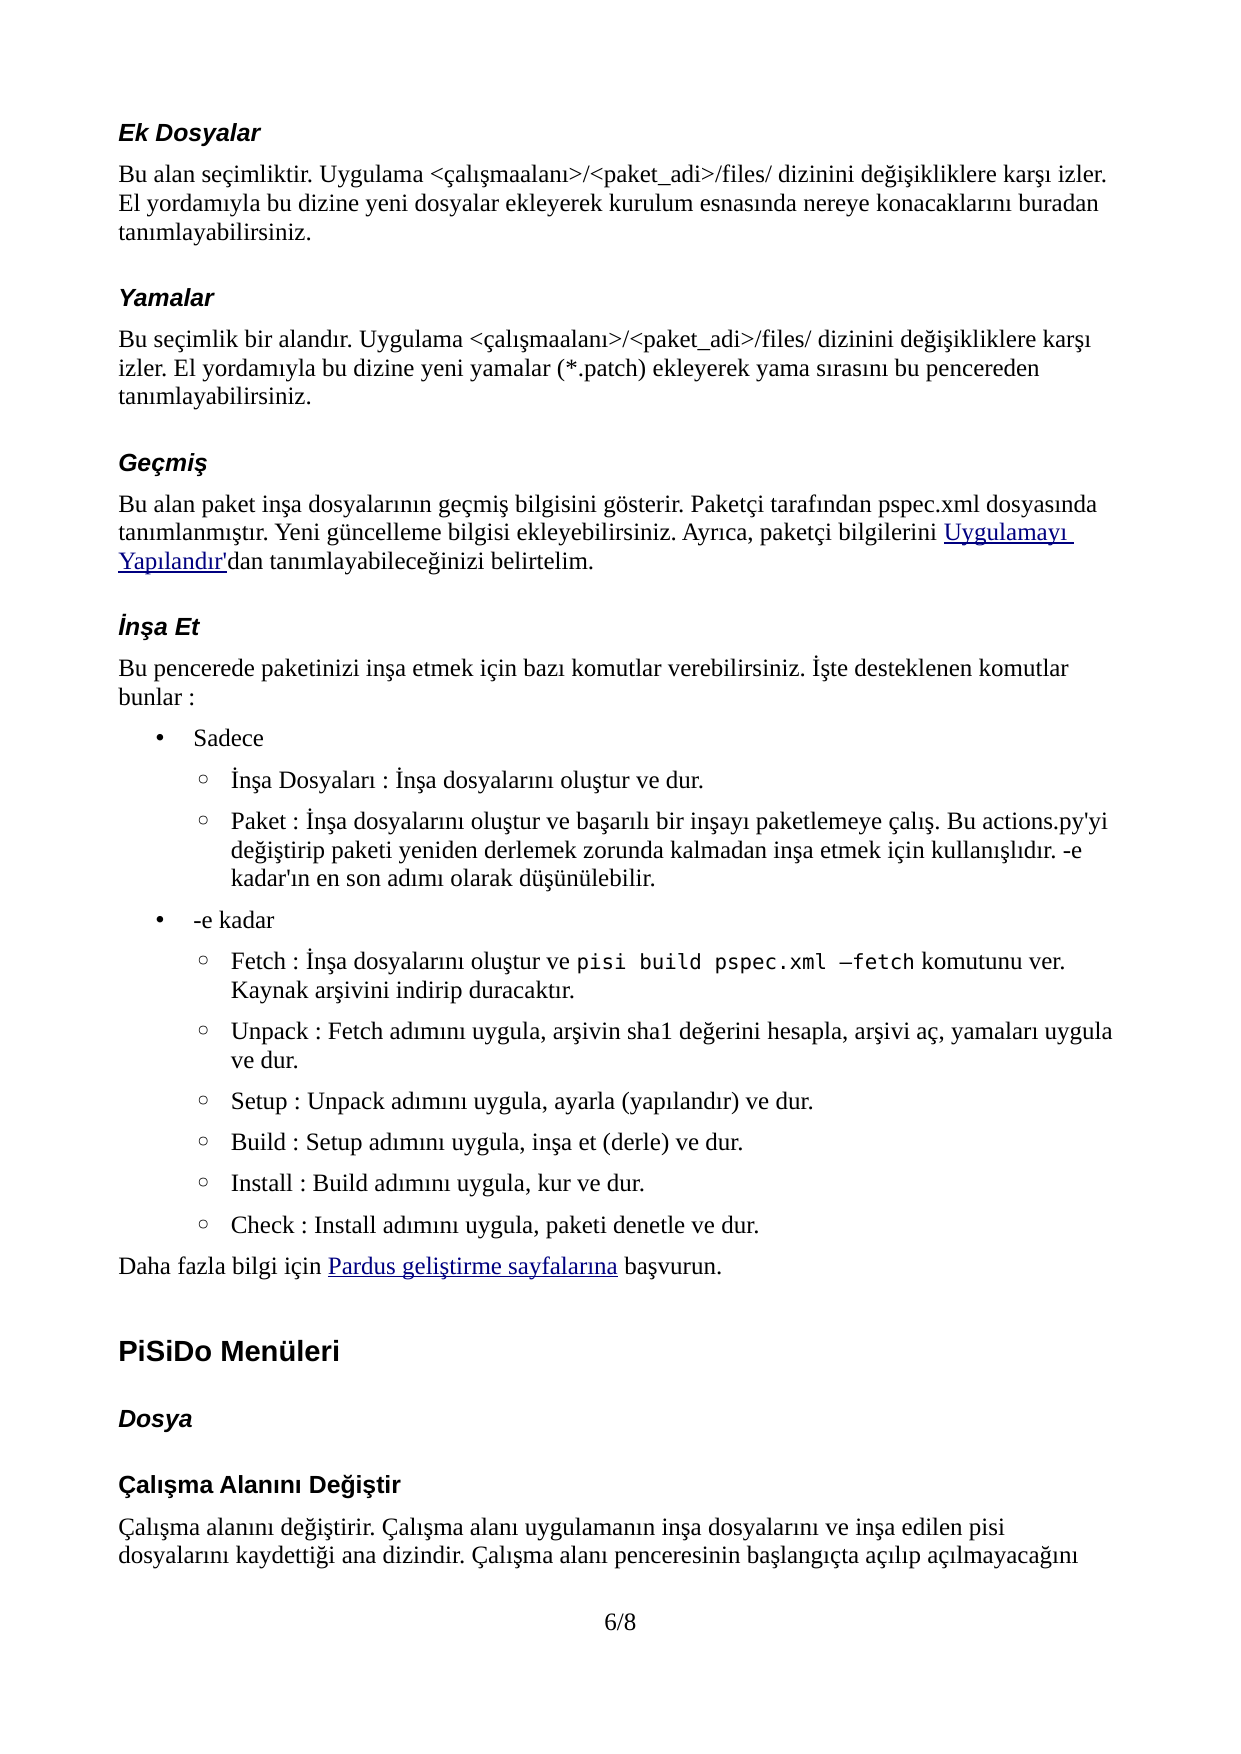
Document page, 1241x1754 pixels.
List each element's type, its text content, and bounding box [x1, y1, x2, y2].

subtitle Dosya [118, 1404, 1122, 1433]
list Paket : İnşa dosyalarını oluştur ve başarılı bir inşayı paketlemeye çalış. Bu actions.py'yi değiştirip paketi yeniden derlemek zorunda kalmadan inşa etmek için kullanışlıdır. -e kadar'ın en son adımı olarak düşünülebilir. [193, 806, 1122, 892]
text Daha fazla bilgi için Pardus geliştirme sayfalarına başvurun. [118, 1251, 1122, 1280]
list Fetch : İnşa dosyalarını oluştur ve pisi build pspec.xml –fetch komutunu ver. Kaynak arşivini indirip duracaktır. [193, 946, 1122, 1003]
subtitle Çalışma Alanını Değiştir [118, 1471, 1122, 1499]
list İnşa Dosyaları : İnşa dosyalarını oluştur ve dur. [193, 765, 1122, 793]
list Sadece [156, 723, 1122, 752]
list -e kadar [156, 905, 1122, 933]
subtitle Geçmiş [118, 448, 1122, 476]
list Build : Setup adımını uygula, inşa et (derle) ve dur. [193, 1127, 1122, 1156]
text Çalışma alanını değiştirir. Çalışma alanı uygulamanın inşa dosyalarını ve inşa edilen pisi dosyalarını kaydettiği ana dizindir. Çalışma alanı penceresinin başlangıçta açılıp açılmayacağını [118, 1512, 1122, 1569]
text Bu alan paket inşa dosyalarının geçmiş bilgisini gösterir. Paketçi tarafından pspec.xml dosyasında tanımlanmıştır. Yeni güncelleme bilgisi ekleyebilirsiniz. Ayrıca, paketçi bilgilerini Uygulamayı Yapılandır'dan tanımlayabileceğinizi belirtelim. [118, 489, 1122, 575]
text Bu pencerede paketinizi inşa etmek için bazı komutlar verebilirsiniz. İşte desteklenen komutlar bunlar : [118, 653, 1122, 711]
subtitle PiSiDo Menüleri [118, 1333, 1122, 1367]
list Unpack : Fetch adımını uygula, arşivin sha1 değerini hesapla, arşivi aç, yamaları uygula ve dur. [193, 1016, 1122, 1073]
list Setup : Unpack adımını uygula, ayarla (yapılandır) ve dur. [193, 1086, 1122, 1115]
subtitle Ek Dosyalar [118, 118, 1122, 147]
list Install : Build adımını uygula, kur ve dur. [193, 1168, 1122, 1197]
subtitle Yamalar [118, 283, 1122, 311]
list Check : Install adımını uygula, paketi denetle ve dur. [193, 1210, 1122, 1238]
text Bu seçimlik bir alandır. Uygulama <çalışmaalanı>/<paket_adi>/files/ dizinini değişikliklere karşı izler. El yordamıyla bu dizine yeni yamalar (*.patch) ekleyerek yama sırasını bu pencereden tanımlayabilirsiniz. [118, 324, 1122, 410]
subtitle İnşa Et [118, 612, 1122, 641]
text Bu alan seçimliktir. Uygulama <çalışmaalanı>/<paket_adi>/files/ dizinini değişikliklere karşı izler. El yordamıyla bu dizine yeni dosyalar ekleyerek kurulum esnasında nereye konacaklarını buradan tanımlayabilirsiniz. [118, 159, 1122, 245]
